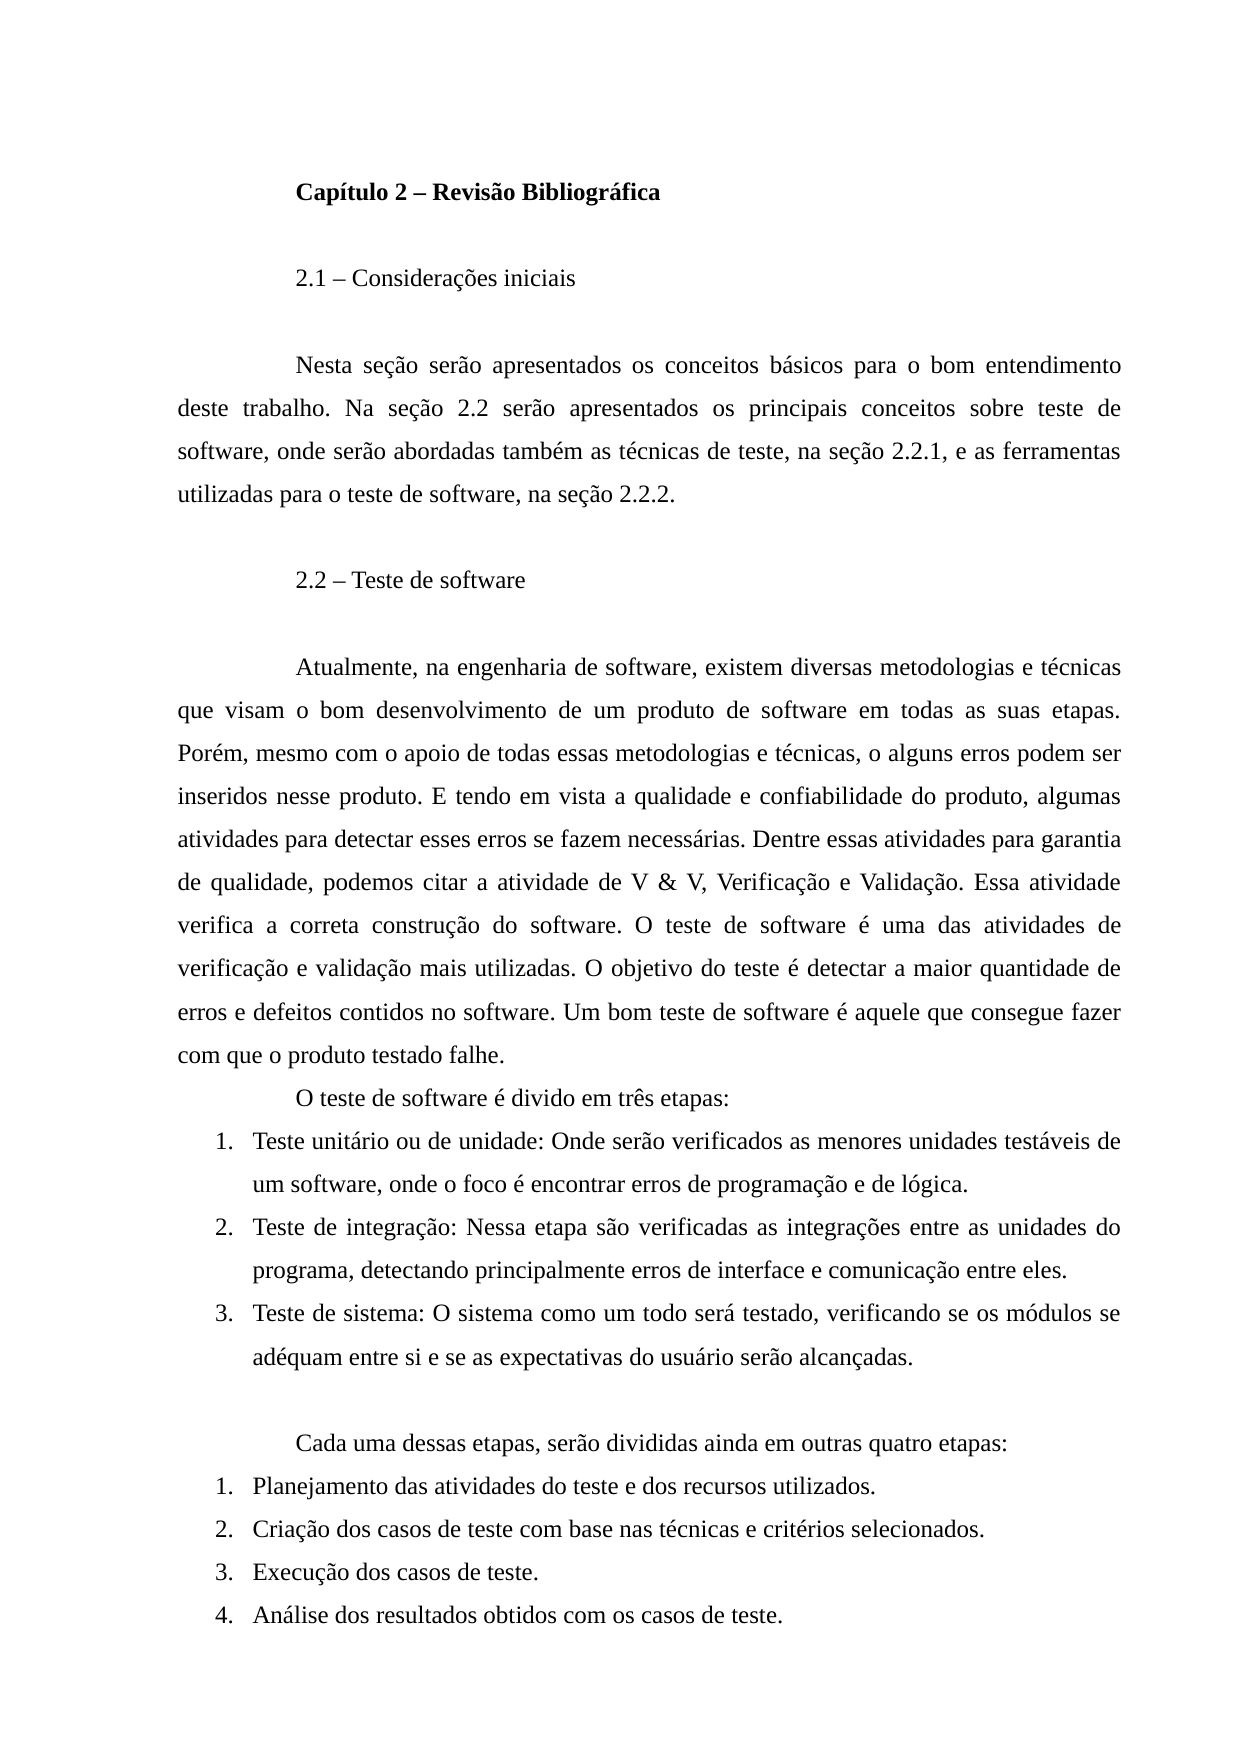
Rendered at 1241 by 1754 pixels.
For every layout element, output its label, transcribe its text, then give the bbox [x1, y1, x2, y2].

text 2.1 – Considerações iniciais [177, 263, 1122, 292]
list Teste de sistema: O sistema como um todo será testado, verificando se os módulos se adéquam entre si e se as expectativas do usuário serão alcançadas. [215, 1298, 1122, 1370]
text Nesta seção serão apresentados os conceitos básicos para o bom entendimento deste trabalho. Na seção 2.2 serão apresentados os principais conceitos sobre teste de software, onde serão abordadas também as técnicas de teste, na seção 2.2.1, e as ferramentas utilizadas para o teste de software, na seção 2.2.2. [177, 350, 1122, 508]
list Planejamento das atividades do teste e dos recursos utilizados. [215, 1471, 1122, 1500]
text Cada uma dessas etapas, serão divididas ainda em outras quatro etapas: [177, 1428, 1122, 1457]
text 2.2 – Teste de software [177, 565, 1122, 594]
list Análise dos resultados obtidos com os casos de teste. [215, 1600, 1122, 1629]
text Atualmente, na engenharia de software, existem diversas metodologias e técnicas que visam o bom desenvolvimento de um produto de software em todas as suas etapas. Porém, mesmo com o apoio de todas essas metodologias e técnicas, o alguns erros podem ser inseridos nesse produto. E tendo em vista a qualidade e confiabilidade do produto, algumas atividades para detectar esses erros se fazem necessárias. Dentre essas atividades para garantia de qualidade, podemos citar a atividade de V & V, Verificação e Validação. Essa atividade verifica a correta construção do software. O teste de software é uma das atividades de verificação e validação mais utilizadas. O objetivo do teste é detectar a maior quantidade de erros e defeitos contidos no software. Um bom teste de software é aquele que consegue fazer com que o produto testado falhe. [177, 652, 1122, 1068]
list Teste de integração: Nessa etapa são verificadas as integrações entre as unidades do programa, detectando principalmente erros de interface e comunicação entre eles. [215, 1212, 1122, 1284]
text Capítulo 2 – Revisão Bibliográfica [177, 177, 1122, 206]
list Teste unitário ou de unidade: Onde serão verificados as menores unidades testáveis de um software, onde o foco é encontrar erros de programação e de lógica. [215, 1126, 1122, 1198]
text O teste de software é divido em três etapas: [177, 1083, 1122, 1112]
list Execução dos casos de teste. [215, 1557, 1122, 1586]
list Criação dos casos de teste com base nas técnicas e critérios selecionados. [215, 1514, 1122, 1543]
